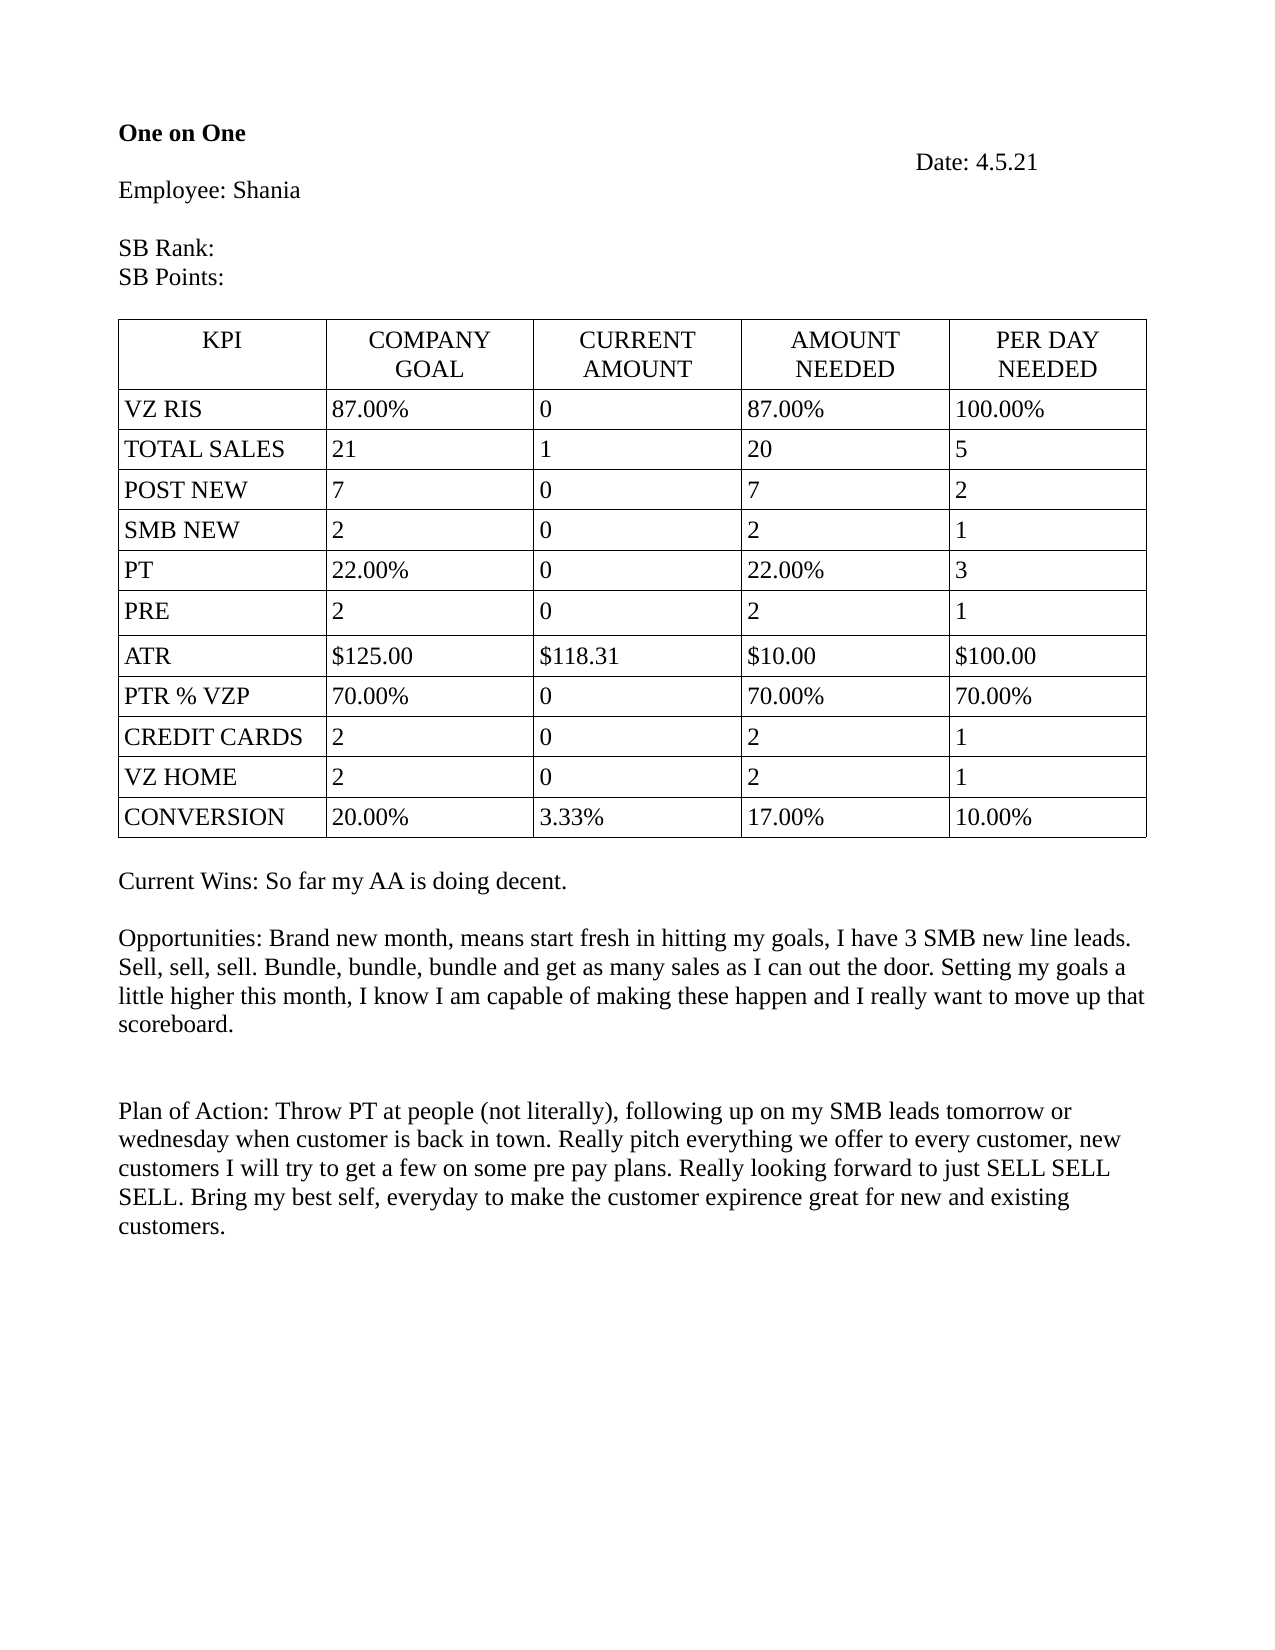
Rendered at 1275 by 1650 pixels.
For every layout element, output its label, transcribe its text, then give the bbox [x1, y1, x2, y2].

table_cell 2 [742, 510, 949, 550]
table_cell 10.00% [950, 798, 1146, 837]
table_header CURRENT AMOUNT [534, 320, 741, 388]
table_cell 0 [534, 470, 741, 509]
table_cell $125.00 [327, 636, 533, 676]
table_cell 0 [534, 717, 741, 756]
table_cell 0 [534, 757, 741, 797]
text Employee: Shania [118, 176, 1157, 204]
table_cell 1 [534, 430, 741, 469]
table_cell $10.00 [742, 636, 949, 676]
table_cell 21 [327, 430, 533, 469]
table_cell 20 [742, 430, 949, 469]
table_cell 17.00% [742, 798, 949, 837]
table_header PER DAY NEEDED [950, 320, 1146, 388]
table_cell 100.00% [950, 390, 1146, 429]
table_cell 70.00% [742, 677, 949, 716]
table_header AMOUNT NEEDED [742, 320, 949, 388]
table_cell 87.00% [327, 390, 533, 429]
text SB Rank: [118, 233, 1157, 262]
text Current Wins: So far my AA is doing decent. [118, 866, 1157, 894]
table_cell 2 [742, 717, 949, 756]
table_cell PT [119, 551, 326, 590]
table_header KPI [119, 320, 326, 388]
table_cell VZ RIS [119, 390, 326, 429]
table_header COMPANY GOAL [327, 320, 533, 388]
text Plan of Action: Throw PT at people (not literally), following up on my SMB leads tomorrow or wednesday when customer is back in town. Really pitch everything we offer to every customer, new customers I will try to get a few on some pre pay plans. Really looking forward to just SELL SELL SELL. Bring my best self, everyday to make the customer expirence great for new and existing customers. [118, 1096, 1157, 1239]
table_cell 87.00% [742, 390, 949, 429]
table_cell 2 [950, 470, 1146, 509]
table_cell 1 [950, 591, 1146, 635]
table_cell 0 [534, 510, 741, 550]
table_cell 0 [534, 390, 741, 429]
table_cell 22.00% [327, 551, 533, 590]
table_cell 2 [327, 757, 533, 797]
table_cell 20.00% [327, 798, 533, 837]
text Opportunities: Brand new month, means start fresh in hitting my goals, I have 3 SMB new line leads. Sell, sell, sell. Bundle, bundle, bundle and get as many sales as I can out the door. Setting my goals a little higher this month, I know I am capable of making these happen and I really want to move up that scoreboard. [118, 923, 1157, 1038]
table_cell POST NEW [119, 470, 326, 509]
table_cell CREDIT CARDS [119, 717, 326, 756]
table_cell ATR [119, 636, 326, 676]
table_cell 3.33% [534, 798, 741, 837]
table_cell 2 [742, 757, 949, 797]
table_cell 2 [327, 717, 533, 756]
table_cell $118.31 [534, 636, 741, 676]
table_cell 0 [534, 551, 741, 590]
table_cell 1 [950, 717, 1146, 756]
table_cell 70.00% [327, 677, 533, 716]
table_cell 1 [950, 510, 1146, 550]
table_cell 2 [327, 510, 533, 550]
table_cell 22.00% [742, 551, 949, 590]
table_cell PTR % VZP [119, 677, 326, 716]
table_cell $100.00 [950, 636, 1146, 676]
table_cell CONVERSION [119, 798, 326, 837]
text One on One [118, 118, 1157, 147]
table_cell 5 [950, 430, 1146, 469]
table_cell PRE [119, 591, 326, 635]
table_cell 0 [534, 677, 741, 716]
table_cell 0 [534, 591, 741, 635]
table_cell 7 [742, 470, 949, 509]
table_cell TOTAL SALES [119, 430, 326, 469]
text Date: 4.5.21 [118, 147, 1157, 176]
table_cell 2 [327, 591, 533, 635]
table_cell 2 [742, 591, 949, 635]
table_cell 3 [950, 551, 1146, 590]
table_cell VZ HOME [119, 757, 326, 797]
table_cell SMB NEW [119, 510, 326, 550]
table_cell 1 [950, 757, 1146, 797]
table_cell 70.00% [950, 677, 1146, 716]
table_cell 7 [327, 470, 533, 509]
text SB Points: [118, 262, 1157, 291]
